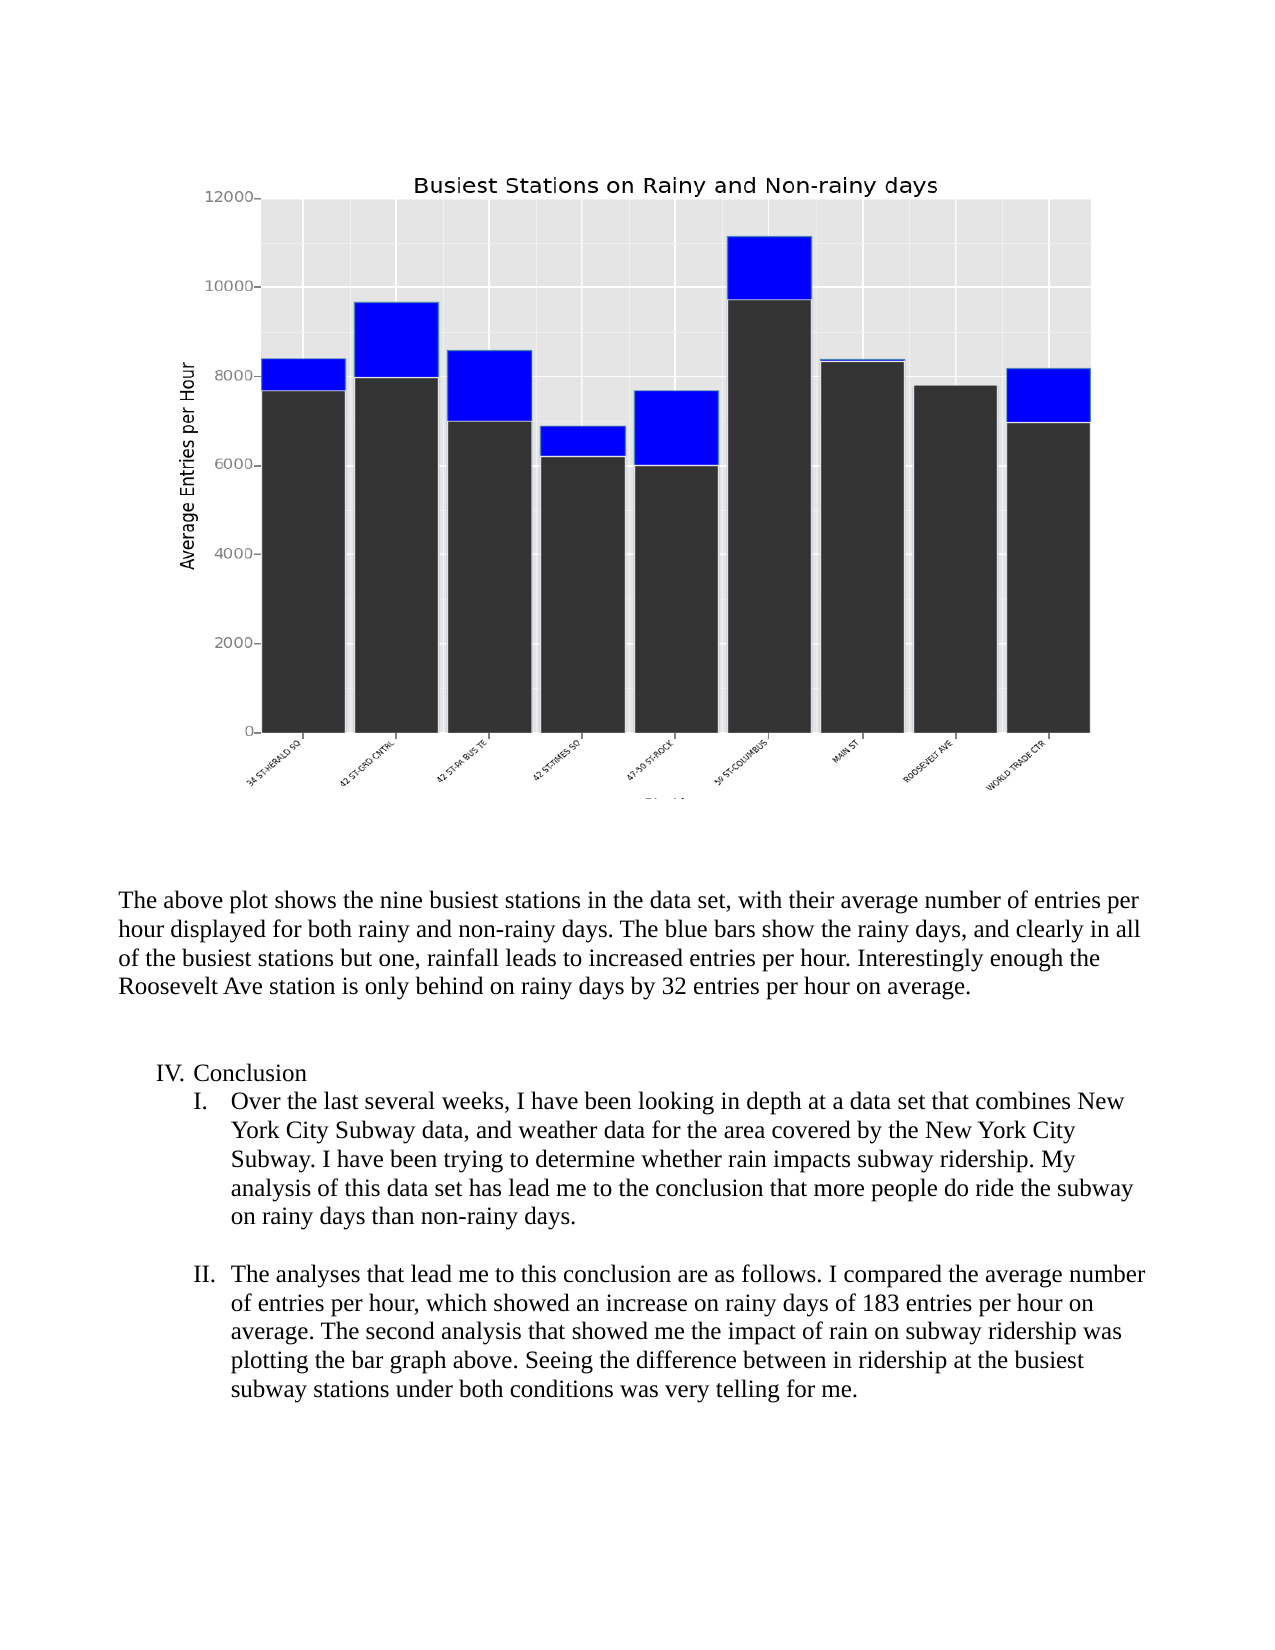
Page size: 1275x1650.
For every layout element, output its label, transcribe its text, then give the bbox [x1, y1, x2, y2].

list Over the last several weeks, I have been looking in depth at a data set that combines New York City Subway data, and weather data for the area covered by the New York City Subway. I have been trying to determine whether rain impacts subway ridership. My analysis of this data set has lead me to the conclusion that more people do ride the subway on rainy days than non-rainy days. [193, 1086, 1157, 1230]
text The above plot shows the nine busiest stations in the data set, with their average number of entries per hour displayed for both rainy and non-rainy days. The blue bars show the rainy days, and clearly in all of the busiest stations but one, rainfall leads to increased entries per hour. Interestingly enough the Roosevelt Ave station is only behind on rainy days by 32 entries per hour on average. [118, 885, 1157, 1000]
list Conclusion [156, 1058, 1157, 1086]
picture [127, 131, 1197, 799]
list The analyses that lead me to this conclusion are as follows. I compared the average number of entries per hour, which showed an increase on rainy days of 183 entries per hour on average. The second analysis that showed me the impact of rain on subway ridership was plotting the bar graph above. Seeing the difference between in ridership at the busiest subway stations under both conditions was very telling for me. [193, 1259, 1157, 1403]
